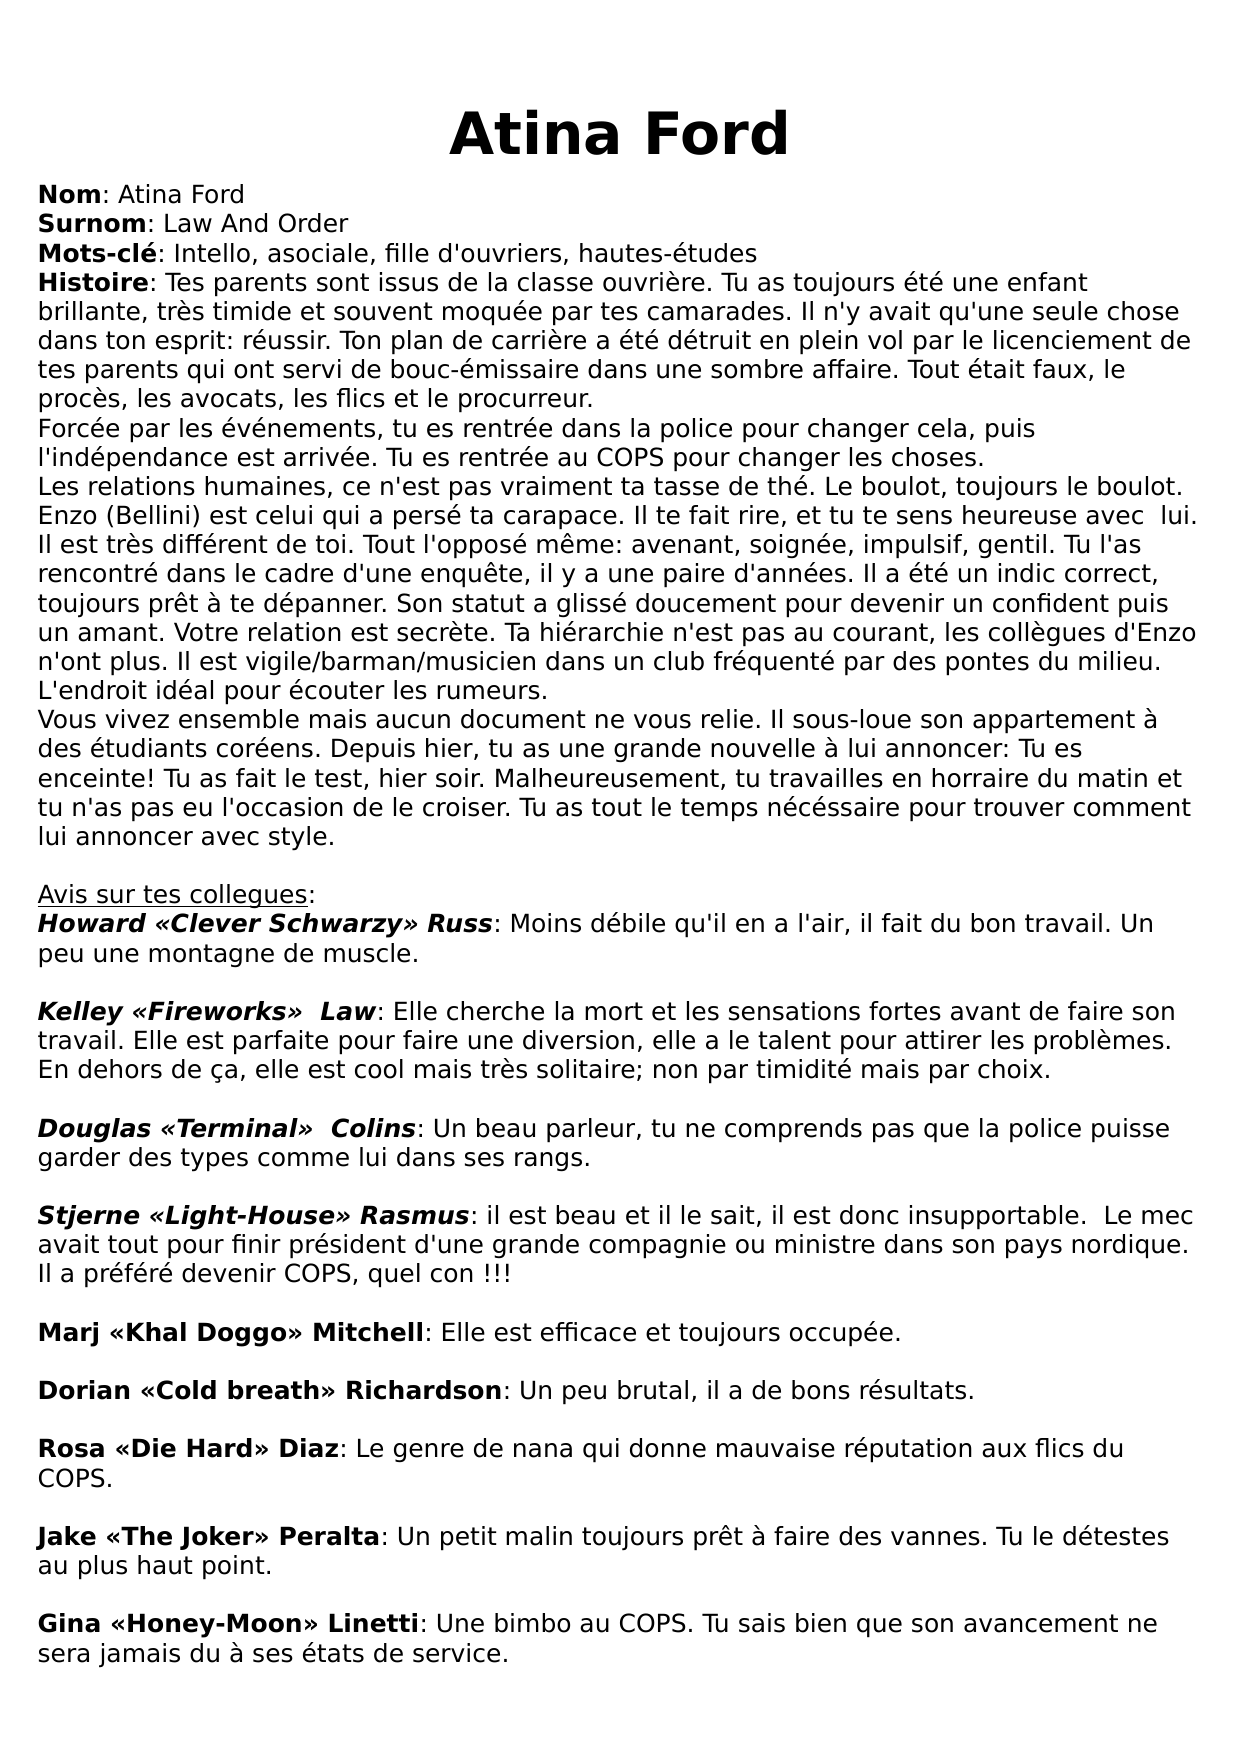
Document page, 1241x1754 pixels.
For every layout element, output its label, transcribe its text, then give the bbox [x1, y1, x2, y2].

text Marj «Khal Doggo» Mitchell: Elle est efficace et toujours occupée. [37, 1318, 1203, 1347]
text Jake «The Joker» Peralta: Un petit malin toujours prêt à faire des vannes. Tu le détestes au plus haut point. [37, 1522, 1203, 1580]
text Nom: Atina Ford [37, 180, 1203, 209]
text Stjerne «Light-House» Rasmus: il est beau et il le sait, il est donc insupportable. Le mec avait tout pour finir président d'une grande compagnie ou ministre dans son pays nordique. Il a préféré devenir COPS, quel con !!! [37, 1201, 1203, 1318]
text Histoire: Tes parents sont issus de la classe ouvrière. Tu as toujours été une enfant brillante, très timide et souvent moquée par tes camarades. Il n'y avait qu'une seule chose dans ton esprit: réussir. Ton plan de carrière a été détruit en plein vol par le licenciement de tes parents qui ont servi de bouc-émissaire dans une sombre affaire. Tout était faux, le procès, les avocats, les flics et le procurreur. [37, 268, 1203, 414]
text Les relations humaines, ce n'est pas vraiment ta tasse de thé. Le boulot, toujours le boulot. Enzo (Bellini) est celui qui a persé ta carapace. Il te fait rire, et tu te sens heureuse avec lui. Il est très différent de toi. Tout l'opposé même: avenant, soignée, impulsif, gentil. Tu l'as rencontré dans le cadre d'une enquête, il y a une paire d'années. Il a été un indic correct, toujours prêt à te dépanner. Son statut a glissé doucement pour devenir un confident puis un amant. Votre relation est secrète. Ta hiérarchie n'est pas au courant, les collègues d'Enzo n'ont plus. Il est vigile/barman/musicien dans un club fréquenté par des pontes du milieu. L'endroit idéal pour écouter les rumeurs. [37, 472, 1203, 705]
text Howard «Clever Schwarzy» Russ: Moins débile qu'il en a l'air, il fait du bon travail. Un peu une montagne de muscle. [37, 909, 1203, 968]
text Vous vivez ensemble mais aucun document ne vous relie. Il sous-loue son appartement à des étudiants coréens. Depuis hier, tu as une grande nouvelle à lui annoncer: Tu es enceinte! Tu as fait le test, hier soir. Malheureusement, tu travailles en horraire du matin et tu n'as pas eu l'occasion de le croiser. Tu as tout le temps nécéssaire pour trouver comment lui annoncer avec style. [37, 705, 1203, 851]
text Kelley «Fireworks» Law: Elle cherche la mort et les sensations fortes avant de faire son travail. Elle est parfaite pour faire une diversion, elle a le talent pour attirer les problèmes. En dehors de ça, elle est cool mais très solitaire; non par timidité mais par choix. [37, 997, 1203, 1084]
text Gina «Honey-Moon» Linetti: Une bimbo au COPS. Tu sais bien que son avancement ne sera jamais du à ses états de service. [37, 1609, 1203, 1668]
text Forcée par les événements, tu es rentrée dans la police pour changer cela, puis l'indépendance est arrivée. Tu es rentrée au COPS pour changer les choses. [37, 414, 1203, 472]
text Dorian «Cold breath» Richardson: Un peu brutal, il a de bons résultats. [37, 1376, 1203, 1405]
text Surnom: Law And Order Mots-clé: Intello, asociale, fille d'ouvriers, hautes-études [37, 209, 1203, 268]
text Rosa «Die Hard» Diaz: Le genre de nana qui donne mauvaise réputation aux flics du COPS. [37, 1434, 1203, 1493]
text Avis sur tes collegues: [37, 851, 1203, 909]
text Douglas «Terminal» Colins: Un beau parleur, tu ne comprends pas que la police puisse garder des types comme lui dans ses rangs. [37, 1114, 1203, 1172]
title Atina Ford [37, 100, 1203, 168]
